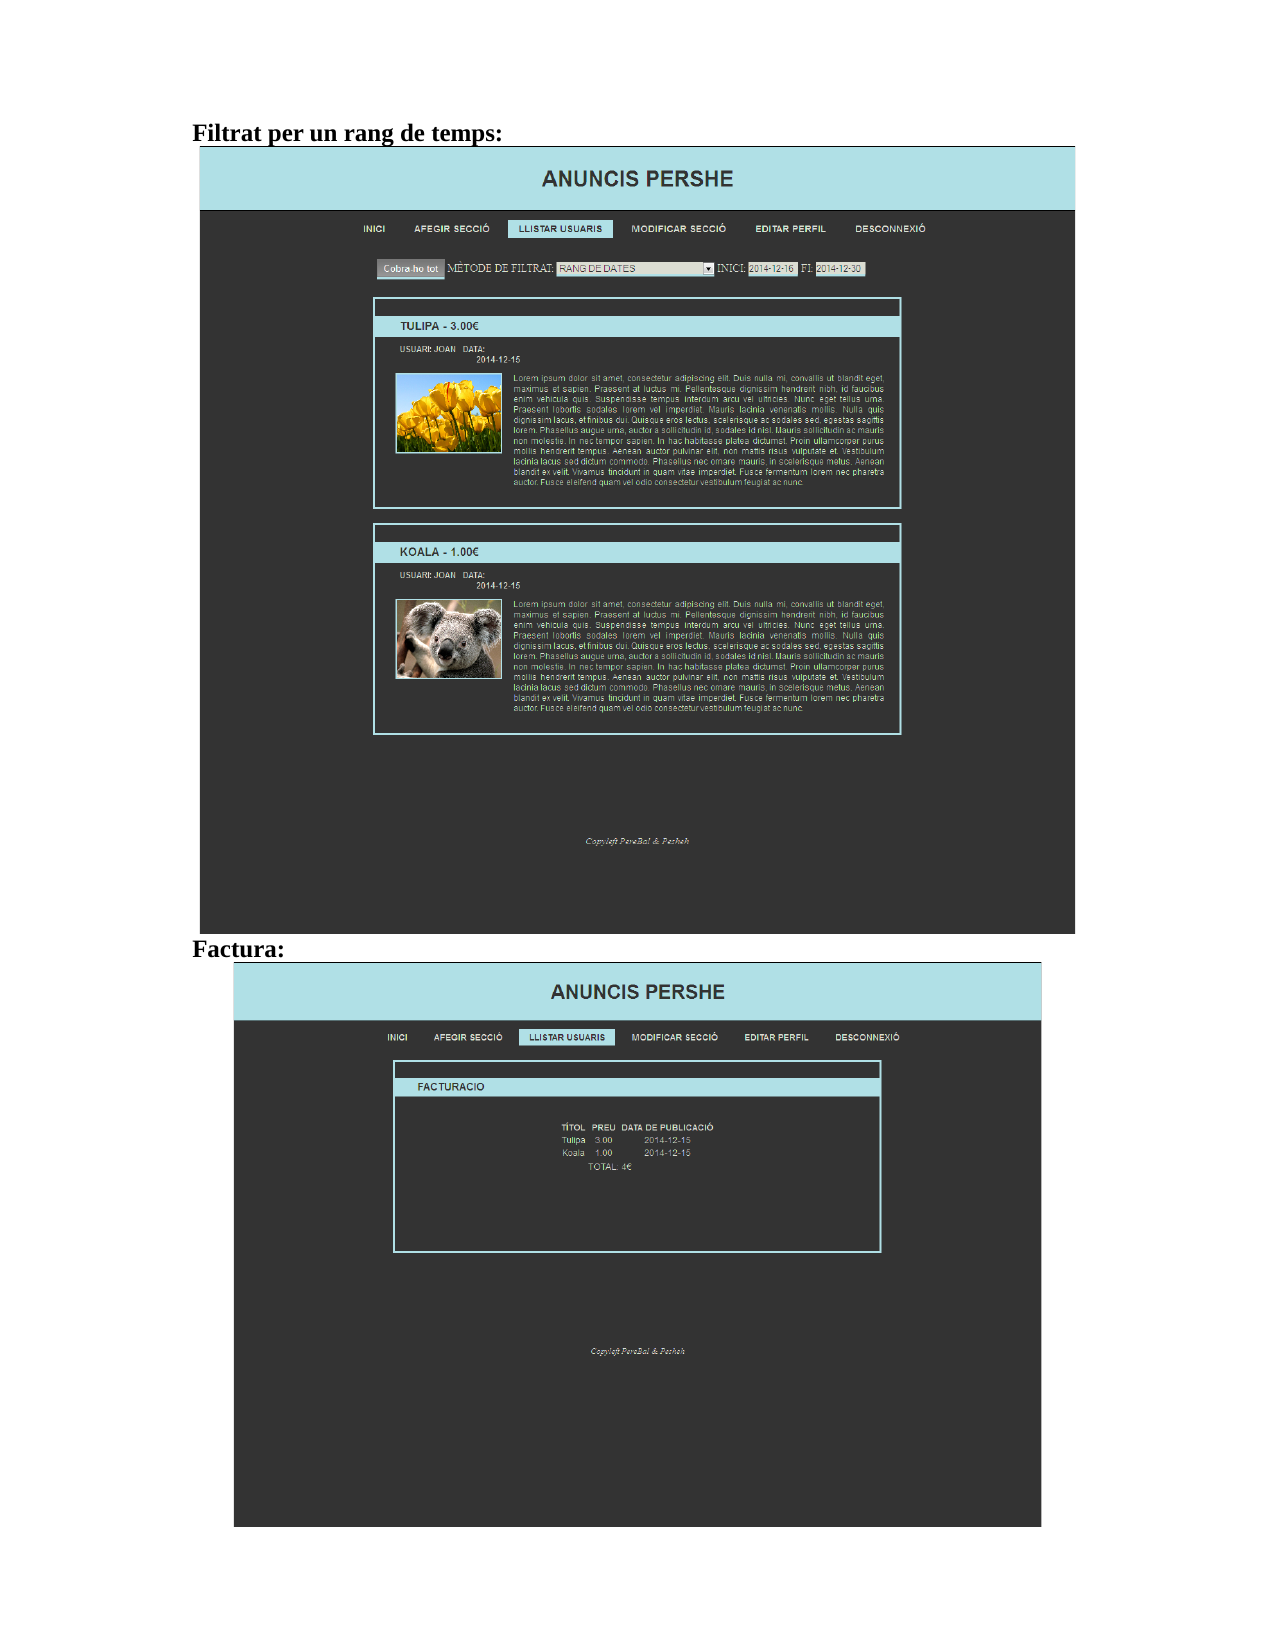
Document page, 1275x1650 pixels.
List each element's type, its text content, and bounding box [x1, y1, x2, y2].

text Factura: [118, 147, 1157, 962]
picture [233, 962, 1042, 1527]
picture [199, 146, 1076, 934]
text Filtrat per un rang de temps: [118, 118, 1157, 147]
